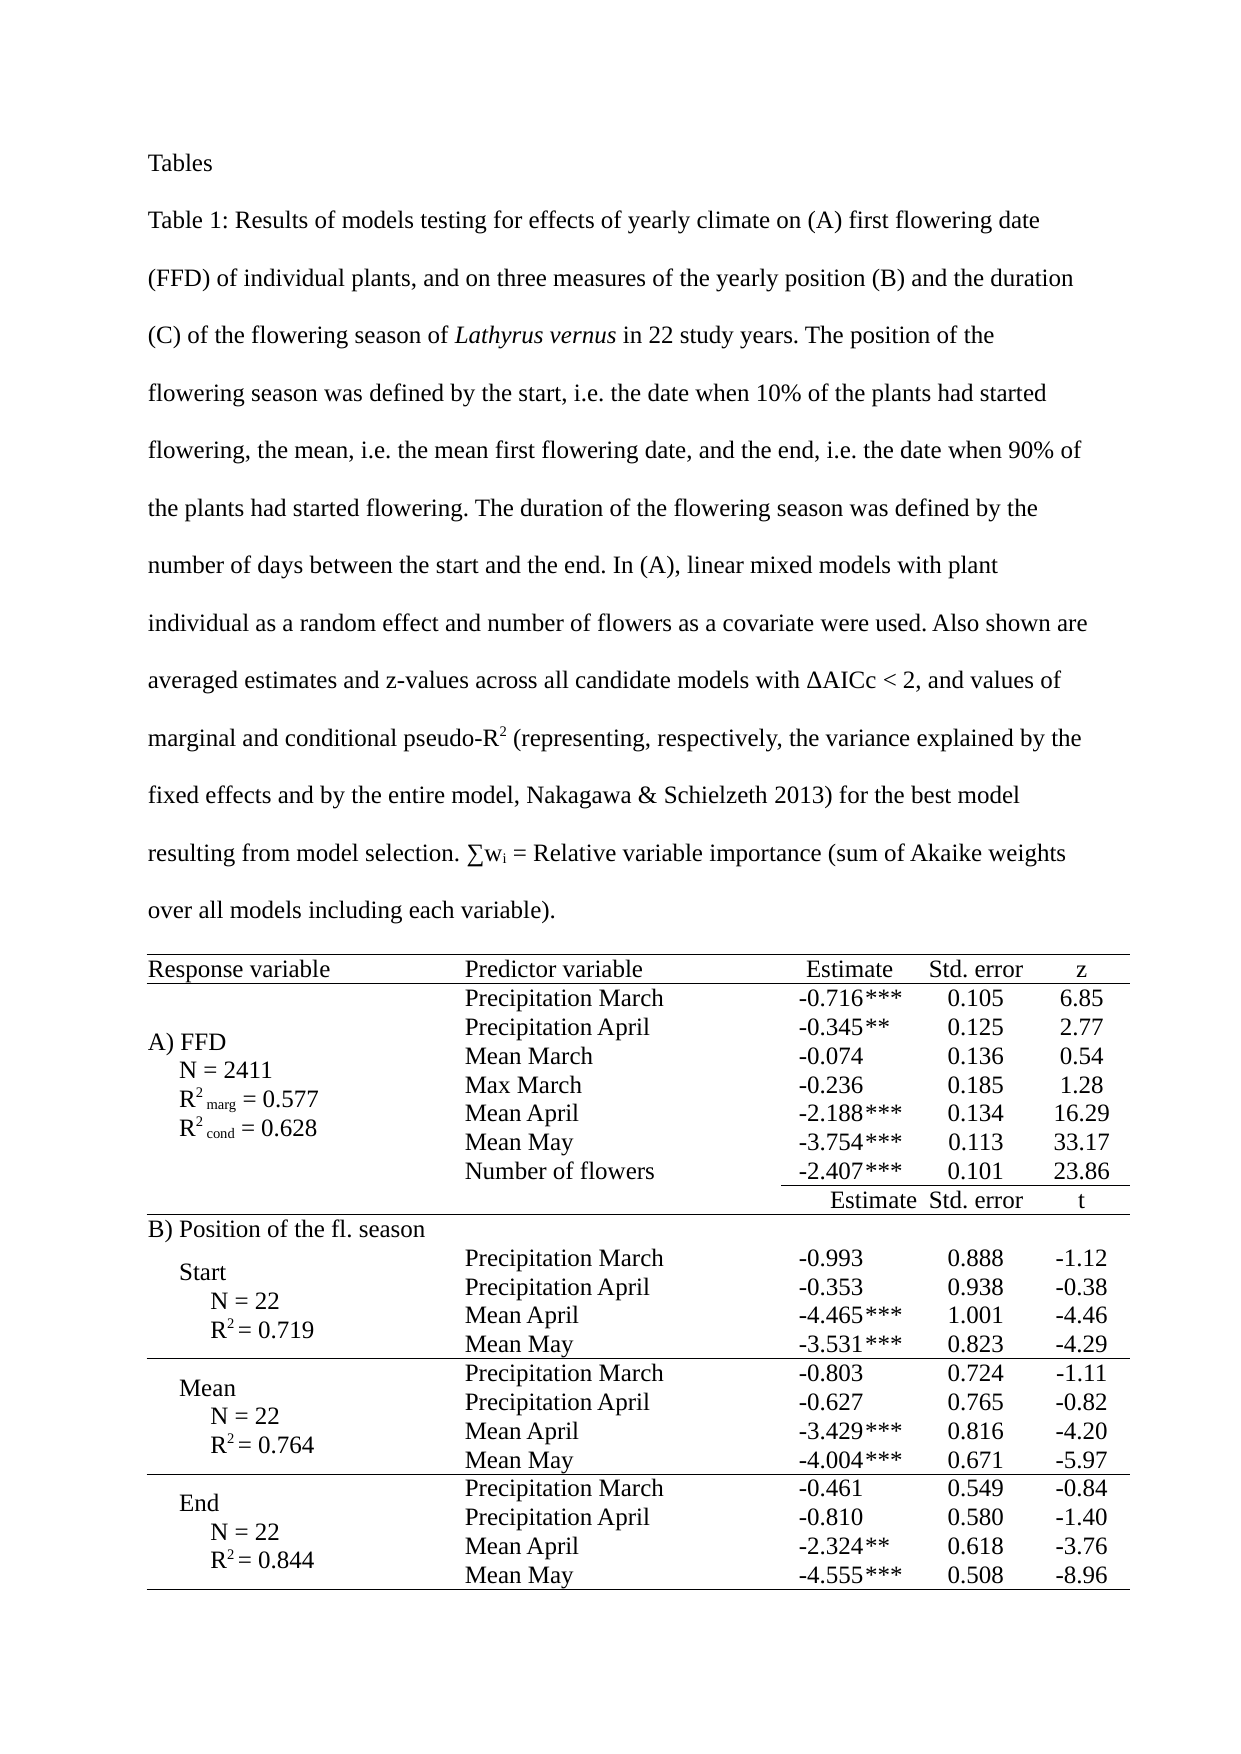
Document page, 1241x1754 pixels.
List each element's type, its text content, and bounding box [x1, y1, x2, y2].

table_cell -0.84 [1033, 1475, 1129, 1502]
table_cell Max March [464, 1070, 781, 1098]
table_cell *** [864, 1127, 918, 1156]
table_cell [864, 1243, 918, 1271]
table_cell B) Position of the fl. season [147, 1215, 463, 1243]
table_cell -3.76 [1033, 1531, 1129, 1560]
table_cell *** [864, 1329, 918, 1358]
table_cell -0.353 [781, 1271, 864, 1300]
table_cell 0.136 [918, 1041, 1033, 1069]
table_cell -4.555 [781, 1560, 864, 1589]
table_cell -2.324 [781, 1531, 864, 1560]
table_cell 16.29 [1033, 1099, 1129, 1127]
table_cell -4.465 [781, 1300, 864, 1329]
table_cell [464, 1215, 781, 1243]
table_cell 2.77 [1033, 1012, 1129, 1041]
table_cell ** [864, 1012, 918, 1041]
table_header Estimate [781, 955, 918, 983]
table_cell [147, 1185, 463, 1214]
table_cell Mean April [464, 1300, 781, 1329]
table_cell t [1033, 1186, 1129, 1214]
table_cell *** [864, 1099, 918, 1127]
table_cell 0.113 [918, 1127, 1033, 1156]
table_cell A) FFD N = 2411 R2 marg = 0.577 R2 cond = 0.628 [147, 984, 463, 1185]
table_cell Start N = 22 R2 = 0.719 [147, 1243, 463, 1358]
table_cell 0.938 [918, 1271, 1033, 1300]
table_cell -0.627 [781, 1387, 864, 1416]
table_cell Precipitation March [464, 1475, 781, 1502]
table_cell -3.754 [781, 1127, 864, 1156]
table_cell -0.236 [781, 1070, 864, 1098]
table_cell Mean April [464, 1099, 781, 1127]
table_cell *** [864, 1416, 918, 1444]
table_cell Precipitation April [464, 1502, 781, 1531]
table_cell -1.11 [1033, 1359, 1129, 1387]
table_cell -0.810 [781, 1502, 864, 1531]
table_cell -0.38 [1033, 1271, 1129, 1300]
table_cell 0.580 [918, 1502, 1033, 1531]
table_cell -3.429 [781, 1416, 864, 1444]
table_cell Precipitation March [464, 1359, 781, 1387]
table_cell 0.125 [918, 1012, 1033, 1041]
table_cell End N = 22 R2 = 0.844 [147, 1475, 463, 1589]
table_cell 0.724 [918, 1359, 1033, 1387]
table_cell [781, 1215, 864, 1243]
table_cell [864, 1215, 918, 1243]
table_header z [1033, 955, 1129, 983]
table_cell -1.12 [1033, 1243, 1129, 1271]
table_cell 0.549 [918, 1475, 1033, 1502]
table_cell 0.508 [918, 1560, 1033, 1589]
table_cell *** [864, 984, 918, 1012]
table_cell -0.993 [781, 1243, 864, 1271]
table_cell 6.85 [1033, 984, 1129, 1012]
table_cell [864, 1359, 918, 1387]
table_cell 0.54 [1033, 1041, 1129, 1069]
table_cell 0.765 [918, 1387, 1033, 1416]
table_cell *** [864, 1156, 918, 1185]
table_cell 0.105 [918, 984, 1033, 1012]
table_cell [864, 1387, 918, 1416]
table_cell Mean N = 22 R2 = 0.764 [147, 1359, 463, 1473]
table_cell 1.001 [918, 1300, 1033, 1329]
table_cell -3.531 [781, 1329, 864, 1358]
table_cell Mean May [464, 1560, 781, 1589]
table_cell 1.28 [1033, 1070, 1129, 1098]
table_cell -0.716 [781, 984, 864, 1012]
table_cell [918, 1215, 1033, 1243]
table_cell -4.29 [1033, 1329, 1129, 1358]
table_cell -1.40 [1033, 1502, 1129, 1531]
table_cell Mean May [464, 1127, 781, 1156]
table_cell -2.188 [781, 1099, 864, 1127]
table_cell Precipitation March [464, 984, 781, 1012]
table_cell Mean May [464, 1329, 781, 1358]
table_cell -0.82 [1033, 1387, 1129, 1416]
table_cell Mean May [464, 1445, 781, 1473]
table_cell [864, 1271, 918, 1300]
table_cell -0.461 [781, 1475, 864, 1502]
table_cell 0.816 [918, 1416, 1033, 1444]
table_cell *** [864, 1445, 918, 1473]
table_cell Number of flowers [464, 1156, 781, 1185]
table_cell Estimate [781, 1186, 918, 1214]
table_cell Mean April [464, 1416, 781, 1444]
table_cell -8.96 [1033, 1560, 1129, 1589]
table_cell [864, 1041, 918, 1069]
text Table 1: Results of models testing for effects of yearly climate on (A) first flowering date (FFD) of individual plants, and on three measures of the yearly position (B) and the duration (C) of the flowering season of Lathyrus vernus in 22 study years. The position of the flowering season was defined by the start, i.e. the date when 10% of the plants had started flowering, the mean, i.e. the mean first flowering date, and the end, i.e. the date when 90% of the plants had started flowering. The duration of the flowering season was defined by the number of days between the start and the end. In (A), linear mixed models with plant individual as a random effect and number of flowers as a covariate were used. Also shown are averaged estimates and z-values across all candidate models with ΔAICc < 2, and values of marginal and conditional pseudo-R2 (representing, respectively, the variance explained by the fixed effects and by the entire model, Nakagawa & Schielzeth 2013) for the best model resulting from model selection. ∑wi = Relative variable importance (sum of Akaike weights over all models including each variable). [148, 205, 1092, 925]
table_cell 0.888 [918, 1243, 1033, 1271]
table_cell -0.345 [781, 1012, 864, 1041]
table_cell -0.074 [781, 1041, 864, 1069]
table_cell [464, 1185, 781, 1214]
table_cell [864, 1502, 918, 1531]
table_cell Precipitation April [464, 1271, 781, 1300]
table_cell 0.671 [918, 1445, 1033, 1473]
table_cell Std. error [918, 1186, 1033, 1214]
table_cell -4.004 [781, 1445, 864, 1473]
text Tables [148, 148, 1092, 176]
table_cell [864, 1070, 918, 1098]
table_header Response variable [147, 955, 463, 983]
table_cell Precipitation April [464, 1012, 781, 1041]
table_cell 0.618 [918, 1531, 1033, 1560]
table_cell Mean April [464, 1531, 781, 1560]
table_cell 0.823 [918, 1329, 1033, 1358]
table_cell [1033, 1215, 1129, 1243]
table_cell -5.97 [1033, 1445, 1129, 1473]
table_header Predictor variable [464, 955, 781, 983]
table_cell -2.407 [781, 1156, 864, 1185]
table_cell *** [864, 1560, 918, 1589]
table_cell *** [864, 1300, 918, 1329]
table_header Std. error [918, 955, 1033, 983]
table_cell Precipitation March [464, 1243, 781, 1271]
table_cell 0.185 [918, 1070, 1033, 1098]
table_cell [864, 1475, 918, 1502]
table_cell 23.86 [1033, 1156, 1129, 1185]
table_cell Precipitation April [464, 1387, 781, 1416]
table_cell 0.134 [918, 1099, 1033, 1127]
table_cell ** [864, 1531, 918, 1560]
table_cell Mean March [464, 1041, 781, 1069]
table_cell -4.20 [1033, 1416, 1129, 1444]
table_cell 0.101 [918, 1156, 1033, 1185]
table_cell 33.17 [1033, 1127, 1129, 1156]
table_cell -0.803 [781, 1359, 864, 1387]
table_cell -4.46 [1033, 1300, 1129, 1329]
